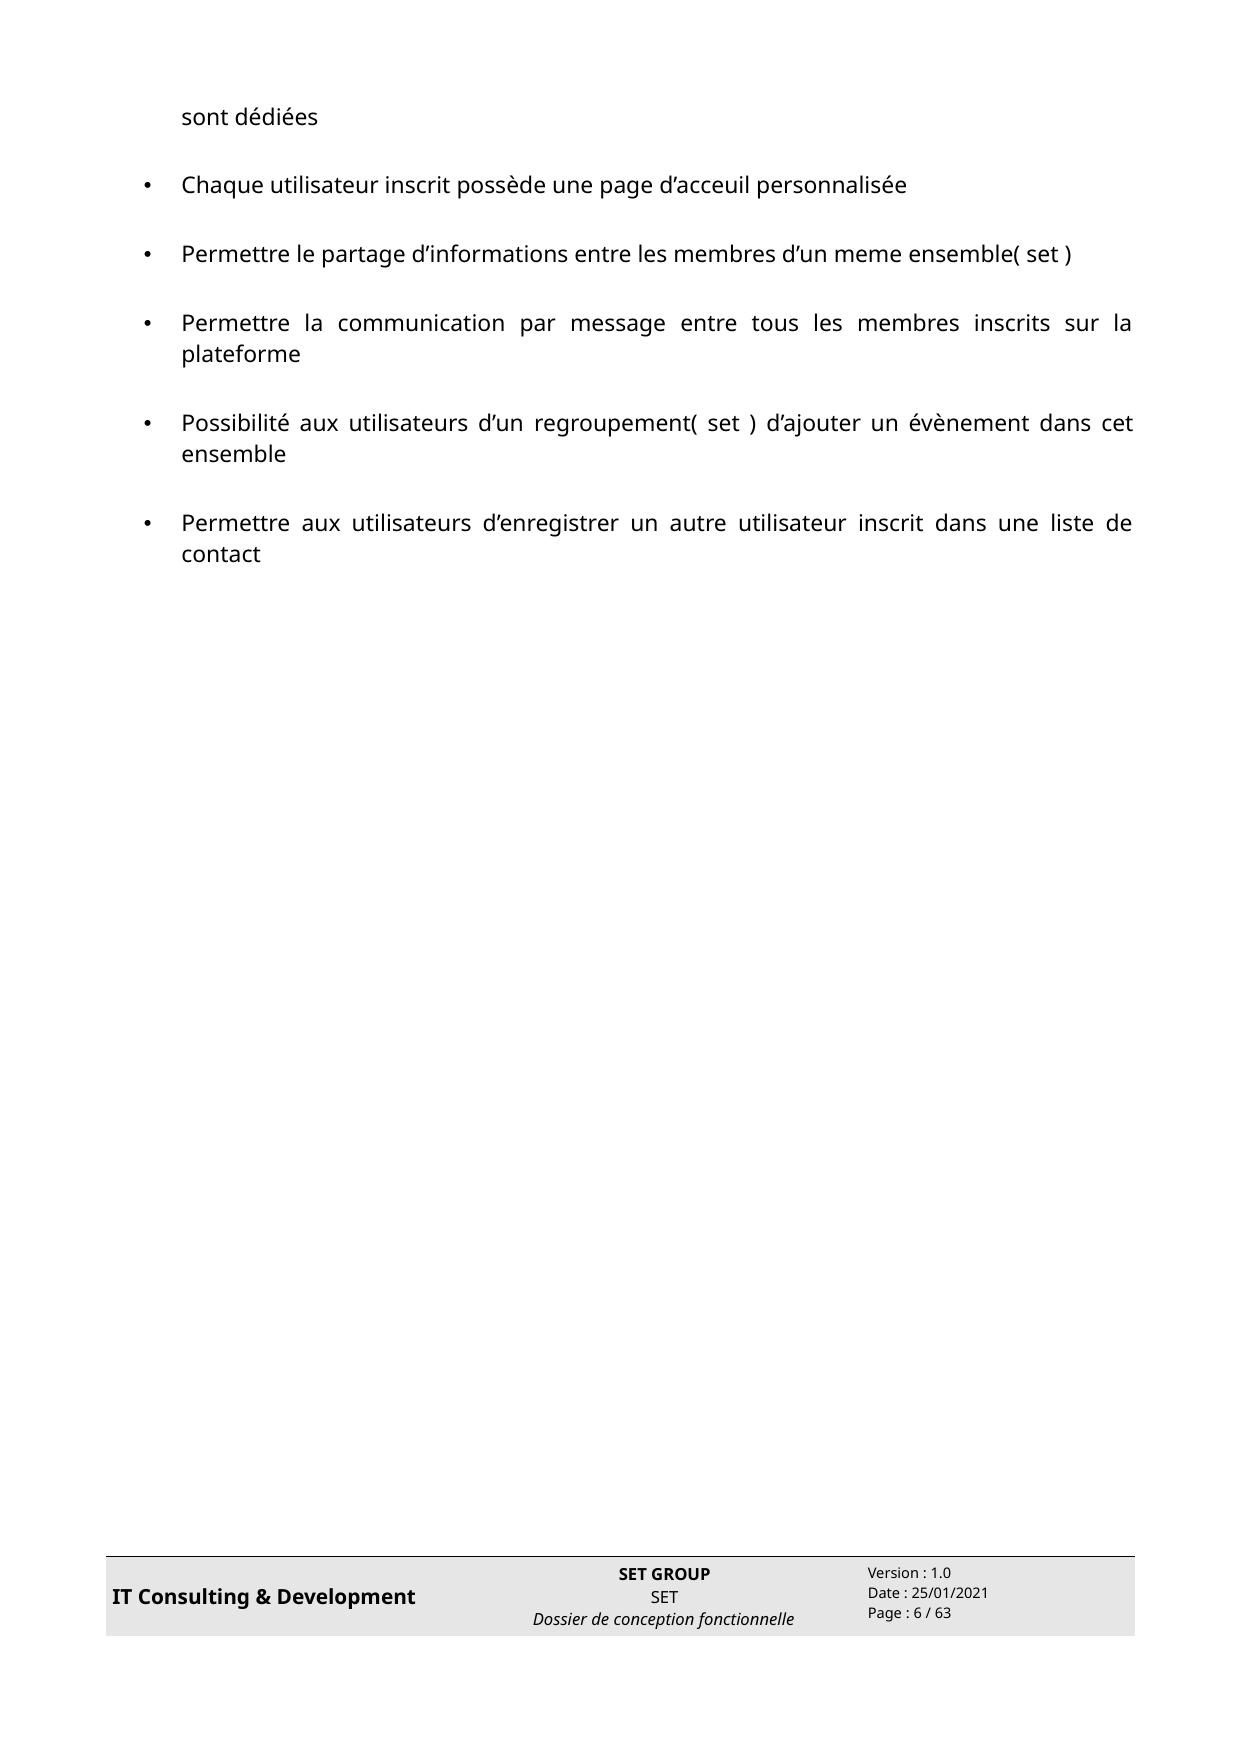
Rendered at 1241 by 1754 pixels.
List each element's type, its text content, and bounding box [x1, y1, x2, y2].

list Permettre aux utilisateurs d’enregistrer un autre utilisateur inscrit dans une liste de contact [144, 507, 1134, 569]
list Possibilité aux utilisateurs d’un regroupement( set ) d’ajouter un évènement dans cet ensemble [144, 407, 1134, 469]
list Permettre le partage d’informations entre les membres d’un meme ensemble( set ) [144, 238, 1134, 269]
list Permettre la communication par message entre tous les membres inscrits sur la plateforme [144, 307, 1134, 369]
list sont dédiées [144, 100, 1134, 132]
list Chaque utilisateur inscrit possède une page d’acceuil personnalisée [144, 169, 1134, 200]
